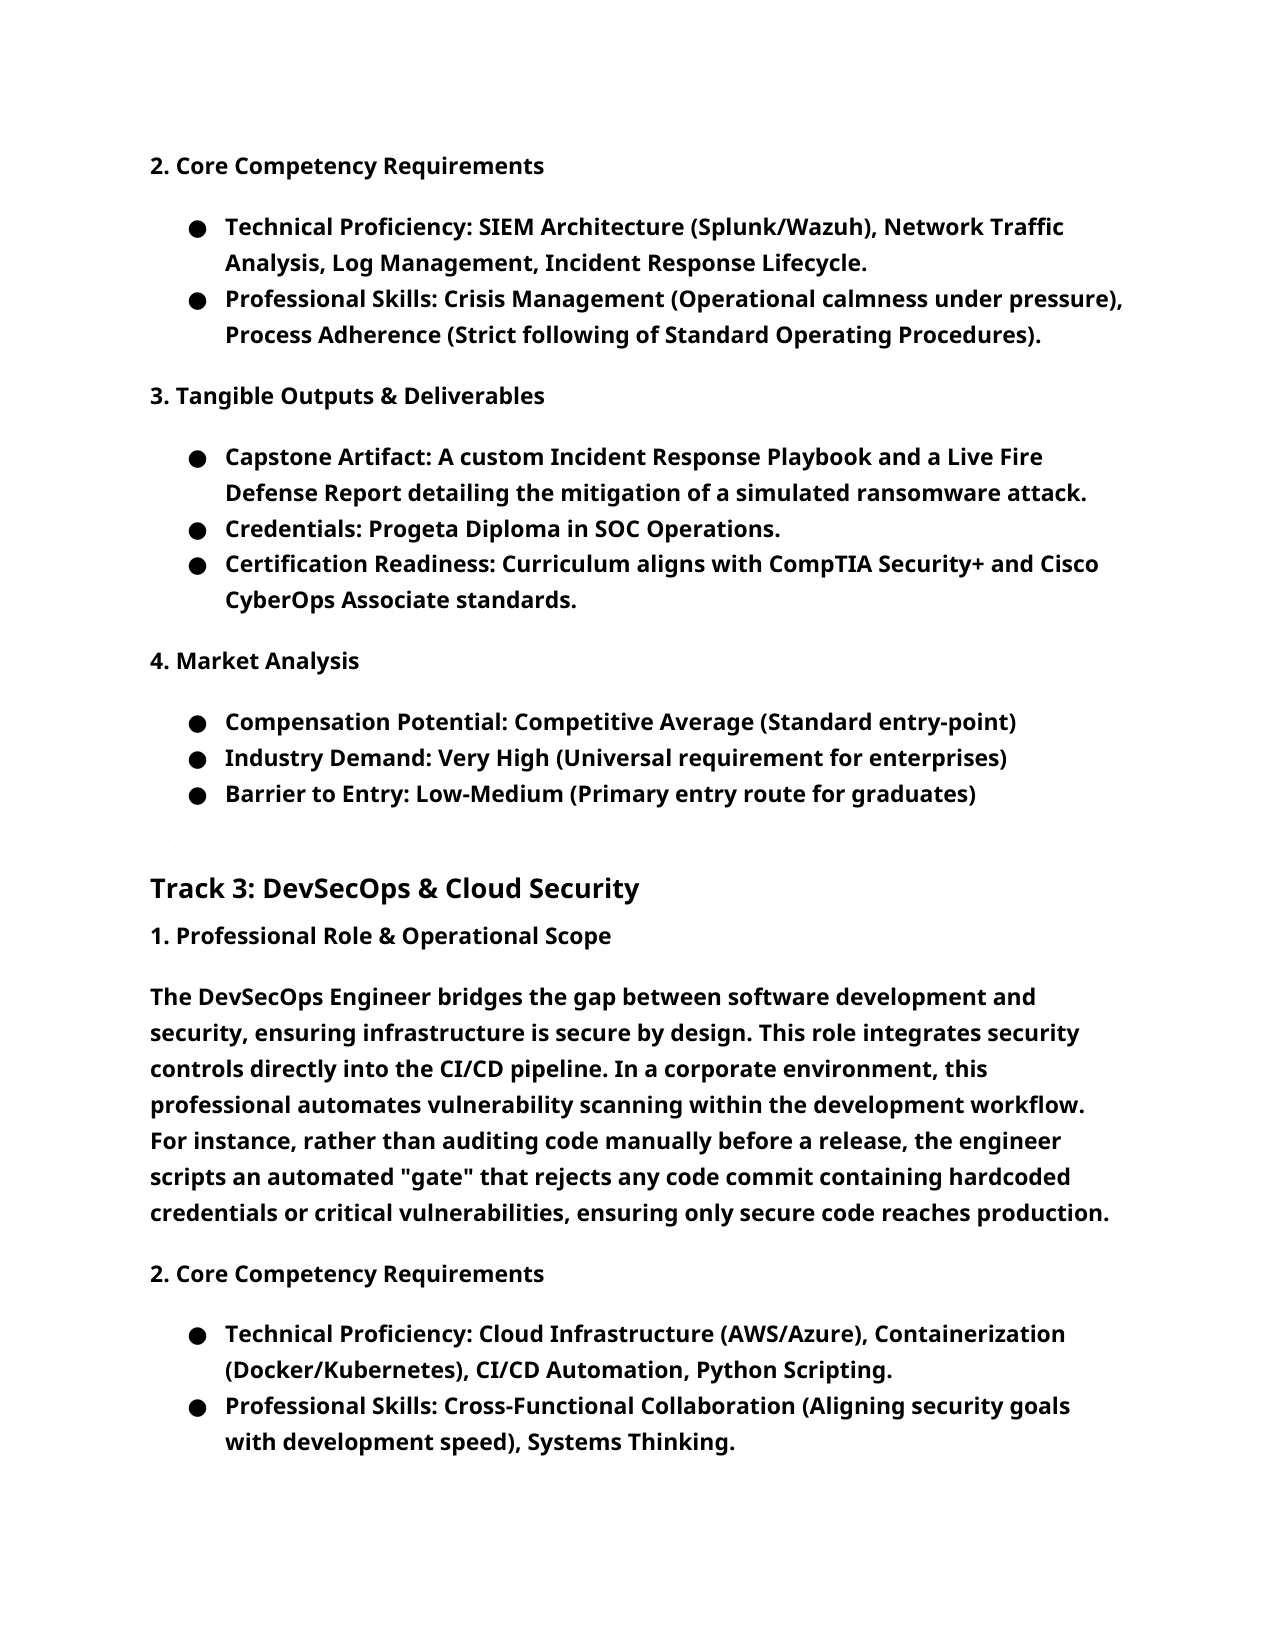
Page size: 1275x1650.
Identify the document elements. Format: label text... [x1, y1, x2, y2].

text 2. Core Competency Requirements [150, 150, 1125, 181]
list Capstone Artifact: A custom Incident Response Playbook and a Live Fire Defense Report detailing the mitigation of a simulated ransomware attack. [187, 441, 1125, 508]
list Barrier to Entry: Low-Medium (Primary entry route for graduates) [187, 778, 1125, 809]
text 1. Professional Role & Operational Scope [150, 920, 1125, 951]
list Certification Readiness: Curriculum aligns with CompTIA Security+ and Cisco CyberOps Associate standards. [187, 548, 1125, 616]
list Technical Proficiency: SIEM Architecture (Splunk/Wazuh), Network Traffic Analysis, Log Management, Incident Response Lifecycle. [187, 211, 1125, 278]
text The DevSecOps Engineer bridges the gap between software development and security, ensuring infrastructure is secure by design. This role integrates security controls directly into the CI/CD pipeline. In a corporate environment, this professional automates vulnerability scanning within the development workflow. For instance, rather than auditing code manually before a release, the engineer scripts an automated "gate" that rejects any code commit containing hardcoded credentials or critical vulnerabilities, ensuring only secure code reaches production. [150, 981, 1125, 1228]
text 4. Market Analysis [150, 645, 1125, 677]
subtitle Track 3: DevSecOps & Cloud Security [150, 869, 1125, 906]
list Industry Demand: Very High (Universal requirement for enterprises) [187, 742, 1125, 773]
list Compensation Potential: Competitive Average (Standard entry-point) [187, 706, 1125, 737]
list Technical Proficiency: Cloud Infrastructure (AWS/Azure), Containerization (Docker/Kubernetes), CI/CD Automation, Python Scripting. [187, 1318, 1125, 1386]
list Professional Skills: Crisis Management (Operational calmness under pressure), Process Adherence (Strict following of Standard Operating Procedures). [187, 283, 1125, 350]
list Professional Skills: Cross-Functional Collaboration (Aligning security goals with development speed), Systems Thinking. [187, 1390, 1125, 1457]
text 2. Core Competency Requirements [150, 1257, 1125, 1289]
list Credentials: Progeta Diploma in SOC Operations. [187, 512, 1125, 544]
text 3. Tangible Outputs & Deliverables [150, 380, 1125, 411]
